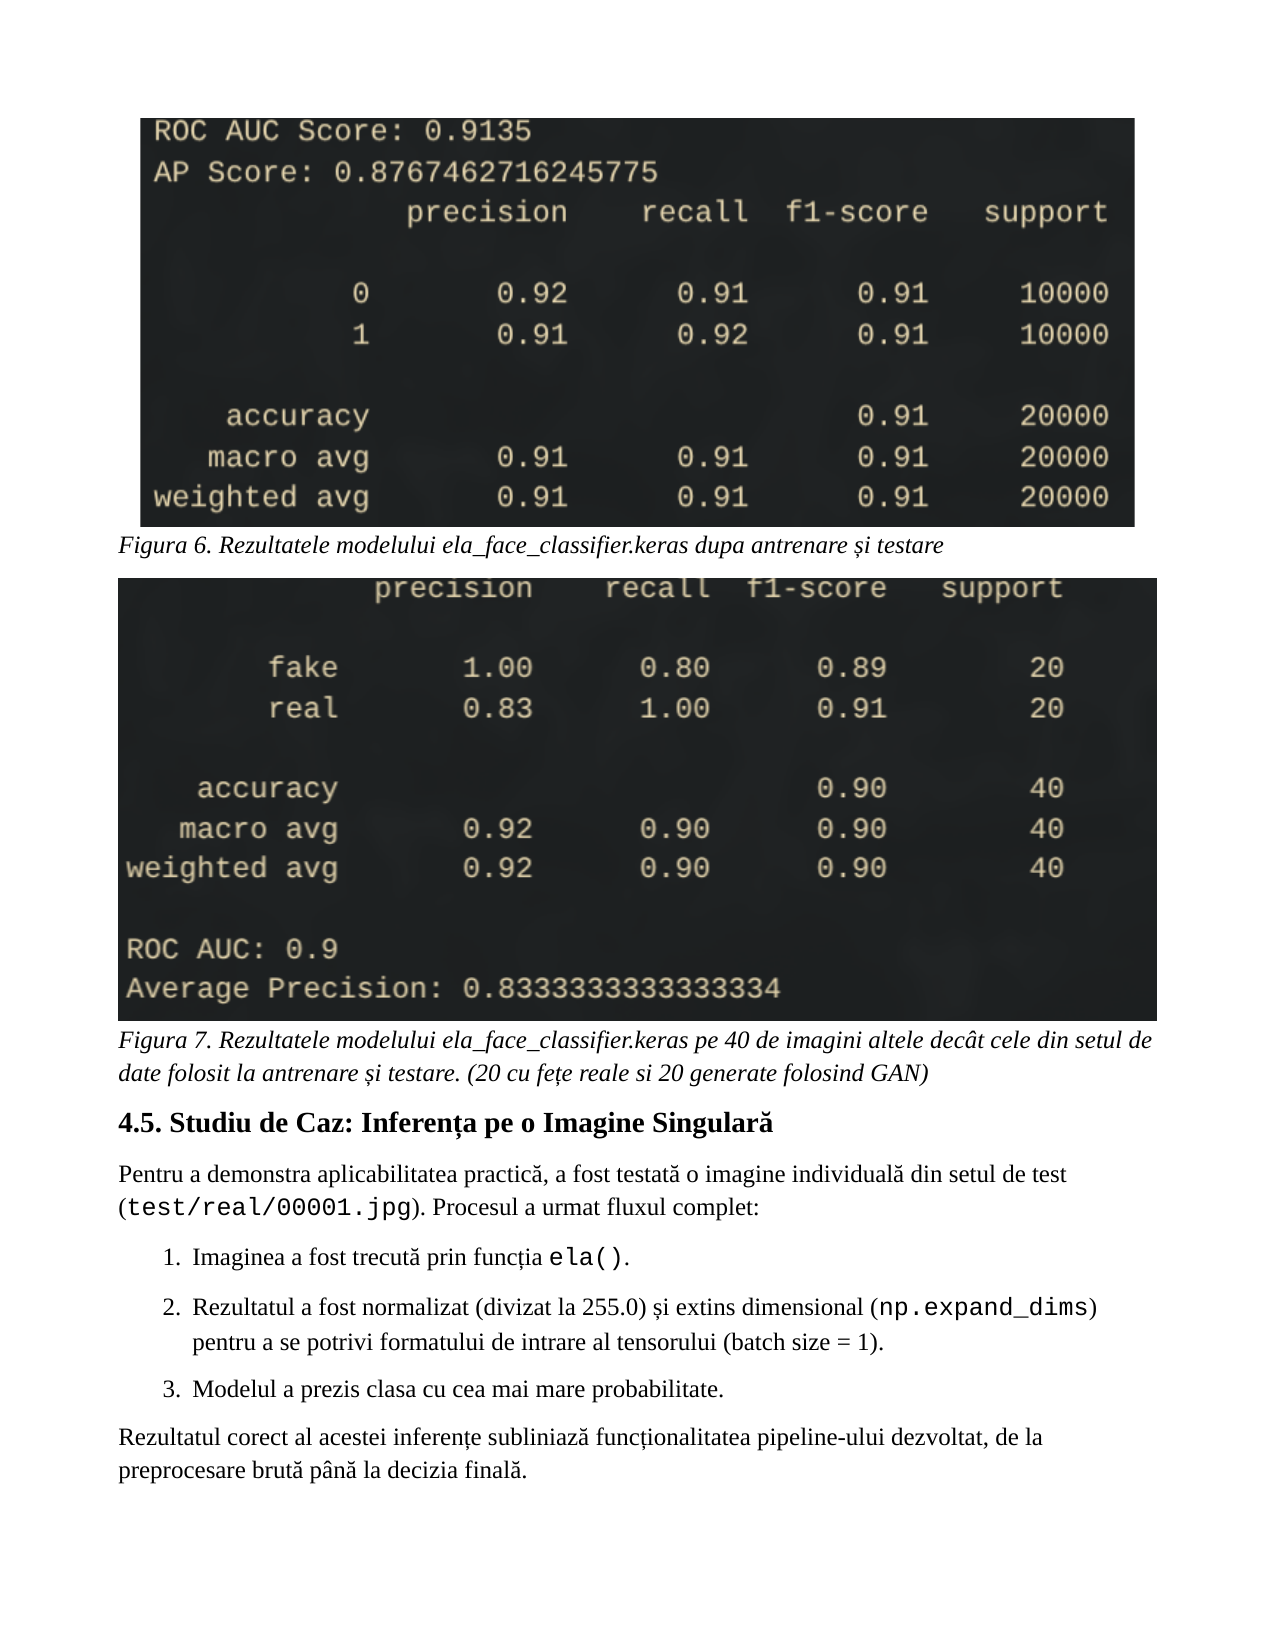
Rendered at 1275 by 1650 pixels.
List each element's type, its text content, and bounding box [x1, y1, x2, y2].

text Figura 7. Rezultatele modelului ela_face_classifier.keras pe 40 de imagini altele decât cele din setul de date folosit la antrenare și testare. (20 cu fețe reale si 20 generate folosind GAN) [118, 1021, 1157, 1087]
list Rezultatul a fost normalizat (divizat la 255.0) și extins dimensional (np.expand_dims) pentru a se potrivi formatului de intrare al tensorului (batch size = 1). [162, 1292, 1157, 1356]
list Modelul a prezis clasa cu cea mai mare probabilitate. [162, 1374, 1157, 1403]
text Pentru a demonstra aplicabilitatea practică, a fost testată o imagine individuală din setul de test (test/real/00001.jpg). Procesul a urmat fluxul complet: [118, 1159, 1157, 1222]
subtitle 4.5. Studiu de Caz: Inferența pe o Imagine Singulară [118, 1106, 1157, 1139]
picture [118, 578, 1157, 1021]
list Imaginea a fost trecută prin funcția ela(). [162, 1242, 1157, 1272]
text Figura 6. Rezultatele modelului ela_face_classifier.keras dupa antrenare și testare [118, 118, 1157, 559]
text Rezultatul corect al acestei inferențe subliniază funcționalitatea pipeline-ului dezvoltat, de la preprocesare brută până la decizia finală. [118, 1422, 1157, 1484]
picture [140, 118, 1135, 527]
